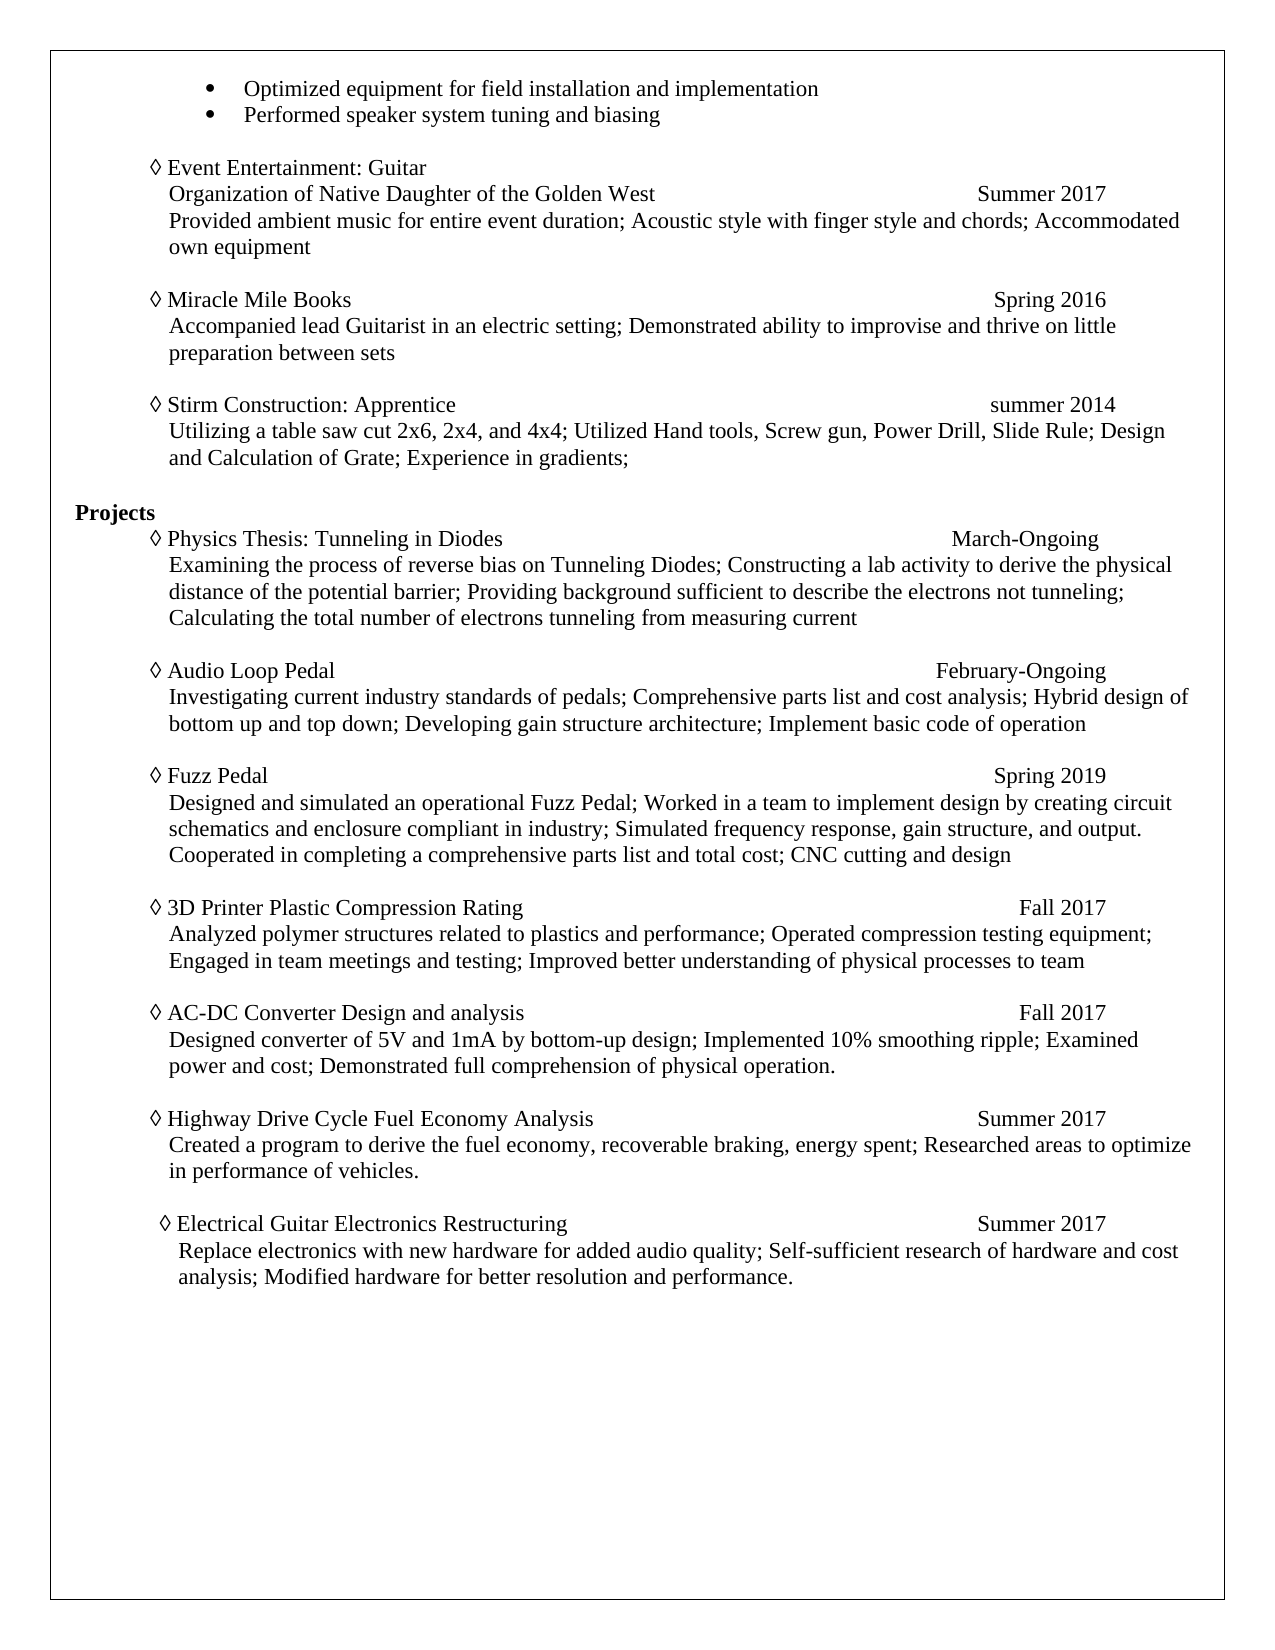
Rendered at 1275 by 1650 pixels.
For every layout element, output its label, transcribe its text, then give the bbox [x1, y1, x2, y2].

text ◊ Miracle Mile Books Spring 2016 [150, 286, 1200, 312]
text Analyzed polymer structures related to plastics and performance; Operated compression testing equipment; Engaged in team meetings and testing; Improved better understanding of physical processes to team [169, 920, 1200, 973]
text ◊ Stirm Construction: Apprentice summer 2014 [150, 391, 1200, 418]
text Designed converter of 5V and 1mA by bottom-up design; Implemented 10% smoothing ripple; Examined power and cost; Demonstrated full comprehension of physical operation. [169, 1026, 1200, 1078]
text ◊ Fuzz Pedal Spring 2019 [75, 762, 1200, 789]
text ◊ Audio Loop Pedal February-Ongoing [150, 657, 1200, 683]
text Created a program to derive the fuel economy, recoverable braking, energy spent; Researched areas to optimize in performance of vehicles. [169, 1131, 1200, 1184]
text Examining the process of reverse bias on Tunneling Diodes; Constructing a lab activity to derive the physical distance of the potential barrier; Providing background sufficient to describe the electrons not tunneling; Calculating the total number of electrons tunneling from measuring current [169, 551, 1200, 631]
text ◊ Highway Drive Cycle Fuel Economy Analysis Summer 2017 [75, 1105, 1200, 1131]
text Designed and simulated an operational Fuzz Pedal; Worked in a team to implement design by creating circuit schematics and enclosure compliant in industry; Simulated frequency response, gain structure, and output. Cooperated in completing a comprehensive parts list and total cost; CNC cutting and design [169, 789, 1200, 868]
text ◊ 3D Printer Plastic Compression Rating Fall 2017 [75, 894, 1200, 920]
text Investigating current industry standards of pedals; Comprehensive parts list and cost analysis; Hybrid design of bottom up and top down; Developing gain structure architecture; Implement basic code of operation [169, 683, 1200, 736]
text ◊ AC-DC Converter Design and analysis Fall 2017 [150, 999, 1200, 1026]
text Replace electronics with new hardware for added audio quality; Self-sufficient research of hardware and cost analysis; Modified hardware for better resolution and performance. [178, 1237, 1200, 1289]
text ◊ Electrical Guitar Electronics Restructuring Summer 2017 [75, 1210, 1200, 1237]
text Accompanied lead Guitarist in an electric setting; Demonstrated ability to improvise and thrive on little preparation between sets [169, 312, 1200, 365]
text Utilizing a table saw cut 2x6, 2x4, and 4x4; Utilized Hand tools, Screw gun, Power Drill, Slide Rule; Design and Calculation of Grate; Experience in gradients; [169, 418, 1200, 470]
text Organization of Native Daughter of the Golden West Summer 2017 [75, 180, 1200, 207]
text Provided ambient music for entire event duration; Acoustic style with finger style and chords; Accommodated own equipment [169, 207, 1200, 259]
list Optimized equipment for field installation and implementation [206, 75, 1200, 101]
text ◊ Physics Thesis: Tunneling in Diodes March-Ongoing [150, 525, 1200, 551]
text Projects [75, 499, 1200, 525]
list Performed speaker system tuning and biasing [206, 101, 1200, 128]
text ◊ Event Entertainment: Guitar [75, 154, 1200, 180]
